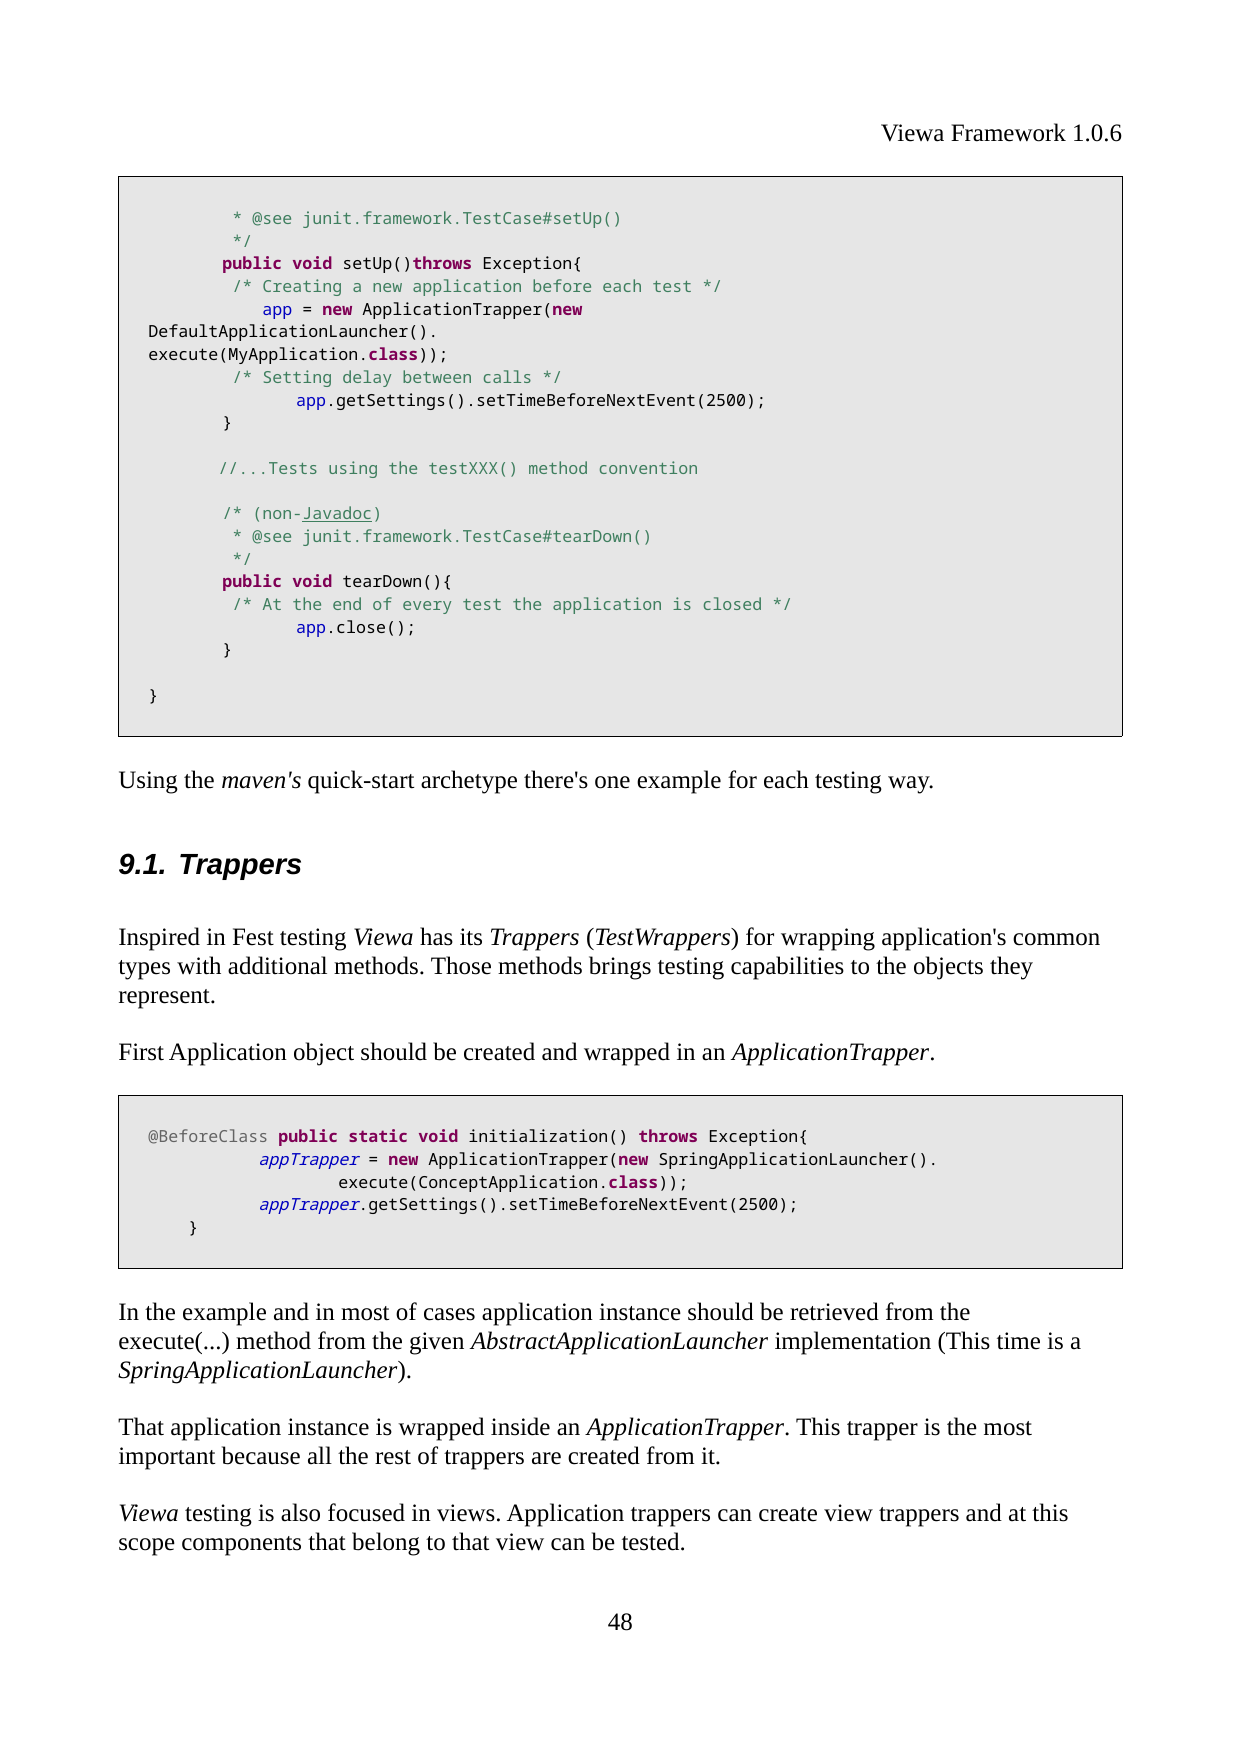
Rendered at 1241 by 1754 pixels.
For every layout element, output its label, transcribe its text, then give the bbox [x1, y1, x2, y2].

text Viewa testing is also focused in views. Application trappers can create view trappers and at this [118, 1498, 1122, 1527]
text Using the maven's quick-start archetype there's one example for each testing way. [118, 765, 1122, 794]
text SpringApplicationLauncher). [118, 1355, 1122, 1383]
text scope components that belong to that view can be tested. [118, 1527, 1122, 1556]
subtitle Trappers [118, 847, 1122, 881]
text important because all the rest of trappers are created from it. [118, 1441, 1122, 1470]
text represent. [118, 980, 1122, 1008]
text That application instance is wrapped inside an ApplicationTrapper. This trapper is the most [118, 1412, 1122, 1441]
table_header * @see junit.framework.TestCase#setUp() */ public void setUp()throws Exception{ /* Creating a new application before each test */ app = new ApplicationTrapper(new DefaultApplicationLauncher(). execute(MyApplication.class)); /* Setting delay between calls */ app.getSettings().setTimeBeforeNextEvent(2500); } //...Tests using the testXXX() method convention /* (non-Javadoc) * @see junit.framework.TestCase#tearDown() */ public void tearDown(){ /* At the end of every test the application is closed */ app.close(); } } [119, 177, 1122, 736]
text In the example and in most of cases application instance should be retrieved from the [118, 1297, 1122, 1326]
table_header @BeforeClass public static void initialization() throws Exception{ appTrapper = new ApplicationTrapper(new SpringApplicationLauncher(). execute(ConceptApplication.class)); appTrapper.getSettings().setTimeBeforeNextEvent(2500); } [119, 1096, 1122, 1268]
text First Application object should be created and wrapped in an ApplicationTrapper. [118, 1037, 1122, 1066]
text execute(...) method from the given AbstractApplicationLauncher implementation (This time is a [118, 1326, 1122, 1355]
text types with additional methods. Those methods brings testing capabilities to the objects they [118, 951, 1122, 980]
text Inspired in Fest testing Viewa has its Trappers (Test­Wrappers) for wrapping application's common [118, 922, 1122, 951]
